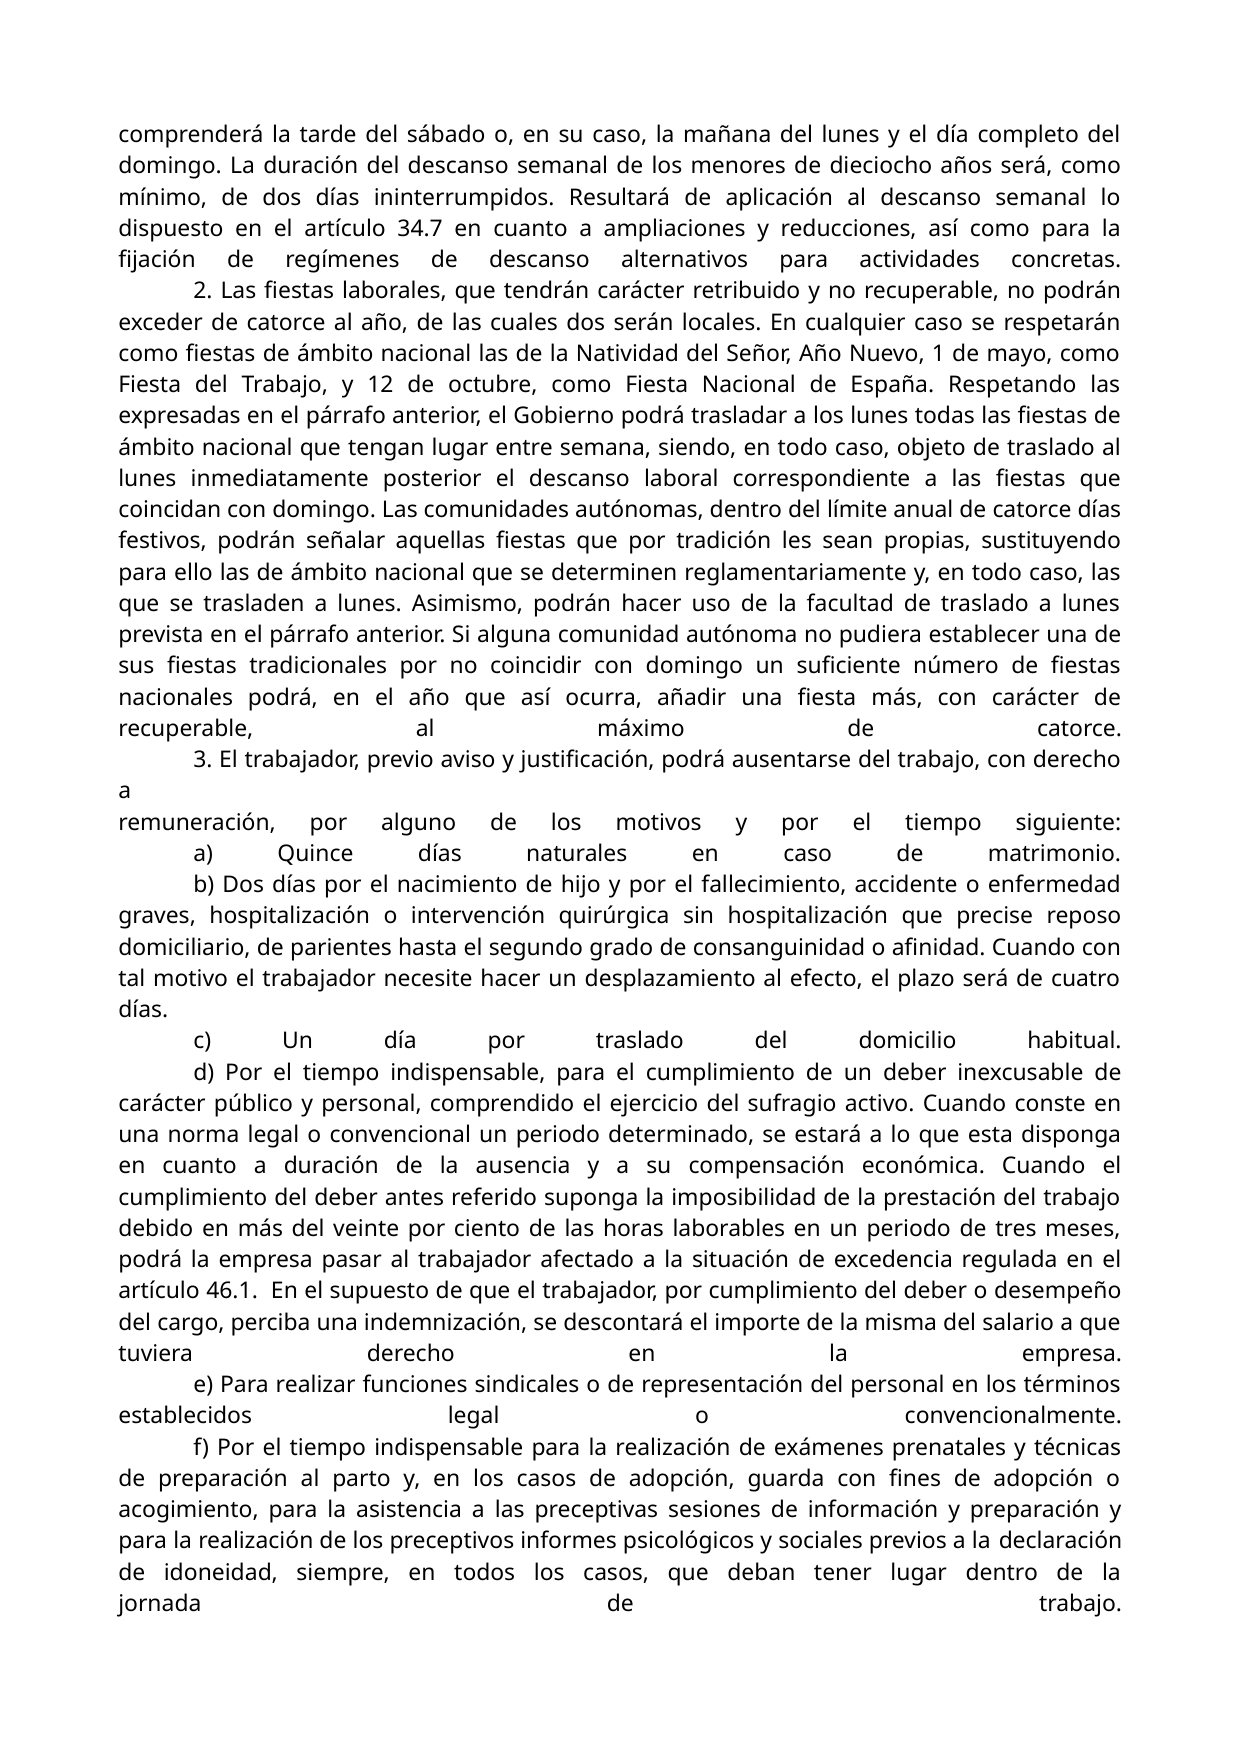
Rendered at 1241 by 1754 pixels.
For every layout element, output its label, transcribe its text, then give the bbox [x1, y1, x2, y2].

text comprenderá la tarde del sábado o, en su caso, la mañana del lunes y el día completo del domingo. La duración del descanso semanal de los menores de dieciocho años será, como mínimo, de dos días ininterrumpidos. Resultará de aplicación al descanso semanal lo dispuesto en el artículo 34.7 en cuanto a ampliaciones y reducciones, así como para la fijación de regímenes de descanso alternativos para actividades concretas. 2. Las fiestas laborales, que tendrán carácter retribuido y no recuperable, no podrán exceder de catorce al año, de las cuales dos serán locales. En cualquier caso se respetarán como fiestas de ámbito nacional las de la Natividad del Señor, Año Nuevo, 1 de mayo, como Fiesta del Trabajo, y 12 de octubre, como Fiesta Nacional de España. Respetando las expresadas en el párrafo anterior, el Gobierno podrá trasladar a los lunes todas las fiestas de ámbito nacional que tengan lugar entre semana, siendo, en todo caso, objeto de traslado al lunes inmediatamente posterior el descanso laboral correspondiente a las fiestas que coincidan con domingo. Las comunidades autónomas, dentro del límite anual de catorce días festivos, podrán señalar aquellas fiestas que por tradición les sean propias, sustituyendo para ello las de ámbito nacional que se determinen reglamentariamente y, en todo caso, las que se trasladen a lunes. Asimismo, podrán hacer uso de la facultad de traslado a lunes prevista en el párrafo anterior. Si alguna comunidad autónoma no pudiera establecer una de sus fiestas tradicionales por no coincidir con domingo un suficiente número de fiestas nacionales podrá, en el año que así ocurra, añadir una fiesta más, con carácter de recuperable, al máximo de catorce. 3. El trabajador, previo aviso y justificación, podrá ausentarse del trabajo, con derecho a remuneración, por alguno de los motivos y por el tiempo siguiente: a) Quince días naturales en caso de matrimonio. b) Dos días por el nacimiento de hijo y por el fallecimiento, accidente o enfermedad graves, hospitalización o intervención quirúrgica sin hospitalización que precise reposo domiciliario, de parientes hasta el segundo grado de consanguinidad o afinidad. Cuando con tal motivo el trabajador necesite hacer un desplazamiento al efecto, el plazo será de cuatro días. c) Un día por traslado del domicilio habitual. d) Por el tiempo indispensable, para el cumplimiento de un deber inexcusable de carácter público y personal, comprendido el ejercicio del sufragio activo. Cuando conste en una norma legal o convencional un periodo determinado, se estará a lo que esta disponga en cuanto a duración de la ausencia y a su compensación económica. Cuando el cumplimiento del deber antes referido suponga la imposibilidad de la prestación del trabajo debido en más del veinte por ciento de las horas laborables en un periodo de tres meses, podrá la empresa pasar al trabajador afectado a la situación de excedencia regulada en el artículo 46.1. En el supuesto de que el trabajador, por cumplimiento del deber o desempeño del cargo, perciba una indemnización, se descontará el importe de la misma del salario a que tuviera derecho en la empresa. e) Para realizar funciones sindicales o de representación del personal en los términos establecidos legal o convencionalmente. f) Por el tiempo indispensable para la realización de exámenes prenatales y técnicas de preparación al parto y, en los casos de adopción, guarda con fines de adopción o acogimiento, para la asistencia a las preceptivas sesiones de información y preparación y para la realización de los preceptivos informes psicológicos y sociales previos a la declaración de idoneidad, siempre, en todos los casos, que deban tener lugar dentro de la jornada de trabajo. [118, 118, 1122, 1618]
